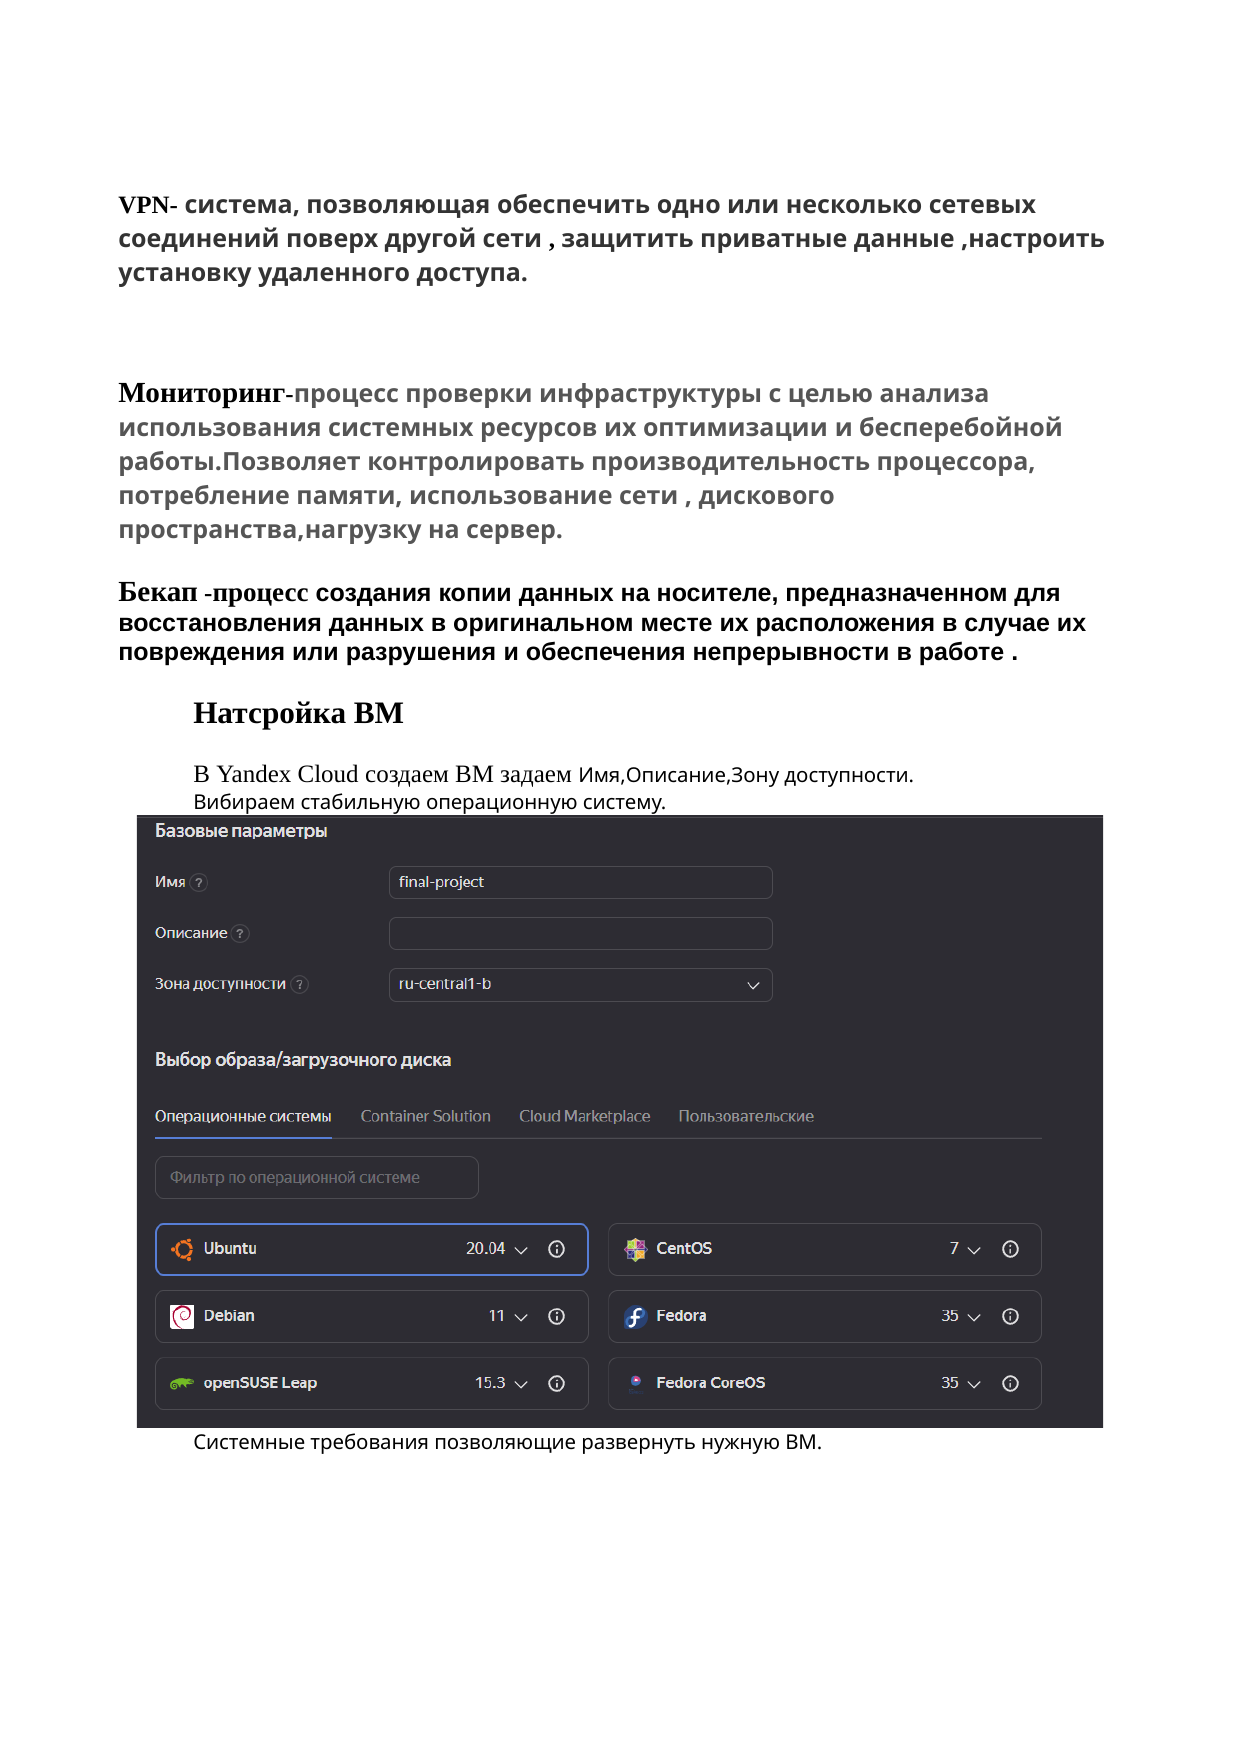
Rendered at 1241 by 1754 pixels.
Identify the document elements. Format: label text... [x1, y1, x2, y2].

list В Yandex Cloud создаем ВМ задаем Имя,Описание,Зону доступности. [156, 730, 1122, 788]
text Мониторинг-процесс проверки инфраструктуры с целью анализа использования системных ресурсов их оптимизации и бесперебойной работы.Позволяет контролировать производительность процессора, потребление памяти, использование сети , дискового пространства,нагрузку на сервер. [118, 375, 1122, 546]
text Бекап -процесс создания копии данных на носителе, предназначенном для восстановления данных в оригинальном месте их расположения в случае их повреждения или разрушения и обеспечения непрерывности в работе . [118, 574, 1122, 665]
list Системные требования позволяющие развернуть нужную ВМ. [156, 816, 1122, 1455]
list Вибираем стабильную операционную систему. [156, 788, 1122, 816]
picture [136, 815, 1104, 1428]
list Натсройка ВМ [156, 694, 1122, 730]
text VPN- система, позволяющая обеспечить одно или несколько сетевых соединений поверх другой сети , защитить приватные данные ,настроить установку удаленного доступа. [118, 186, 1122, 288]
